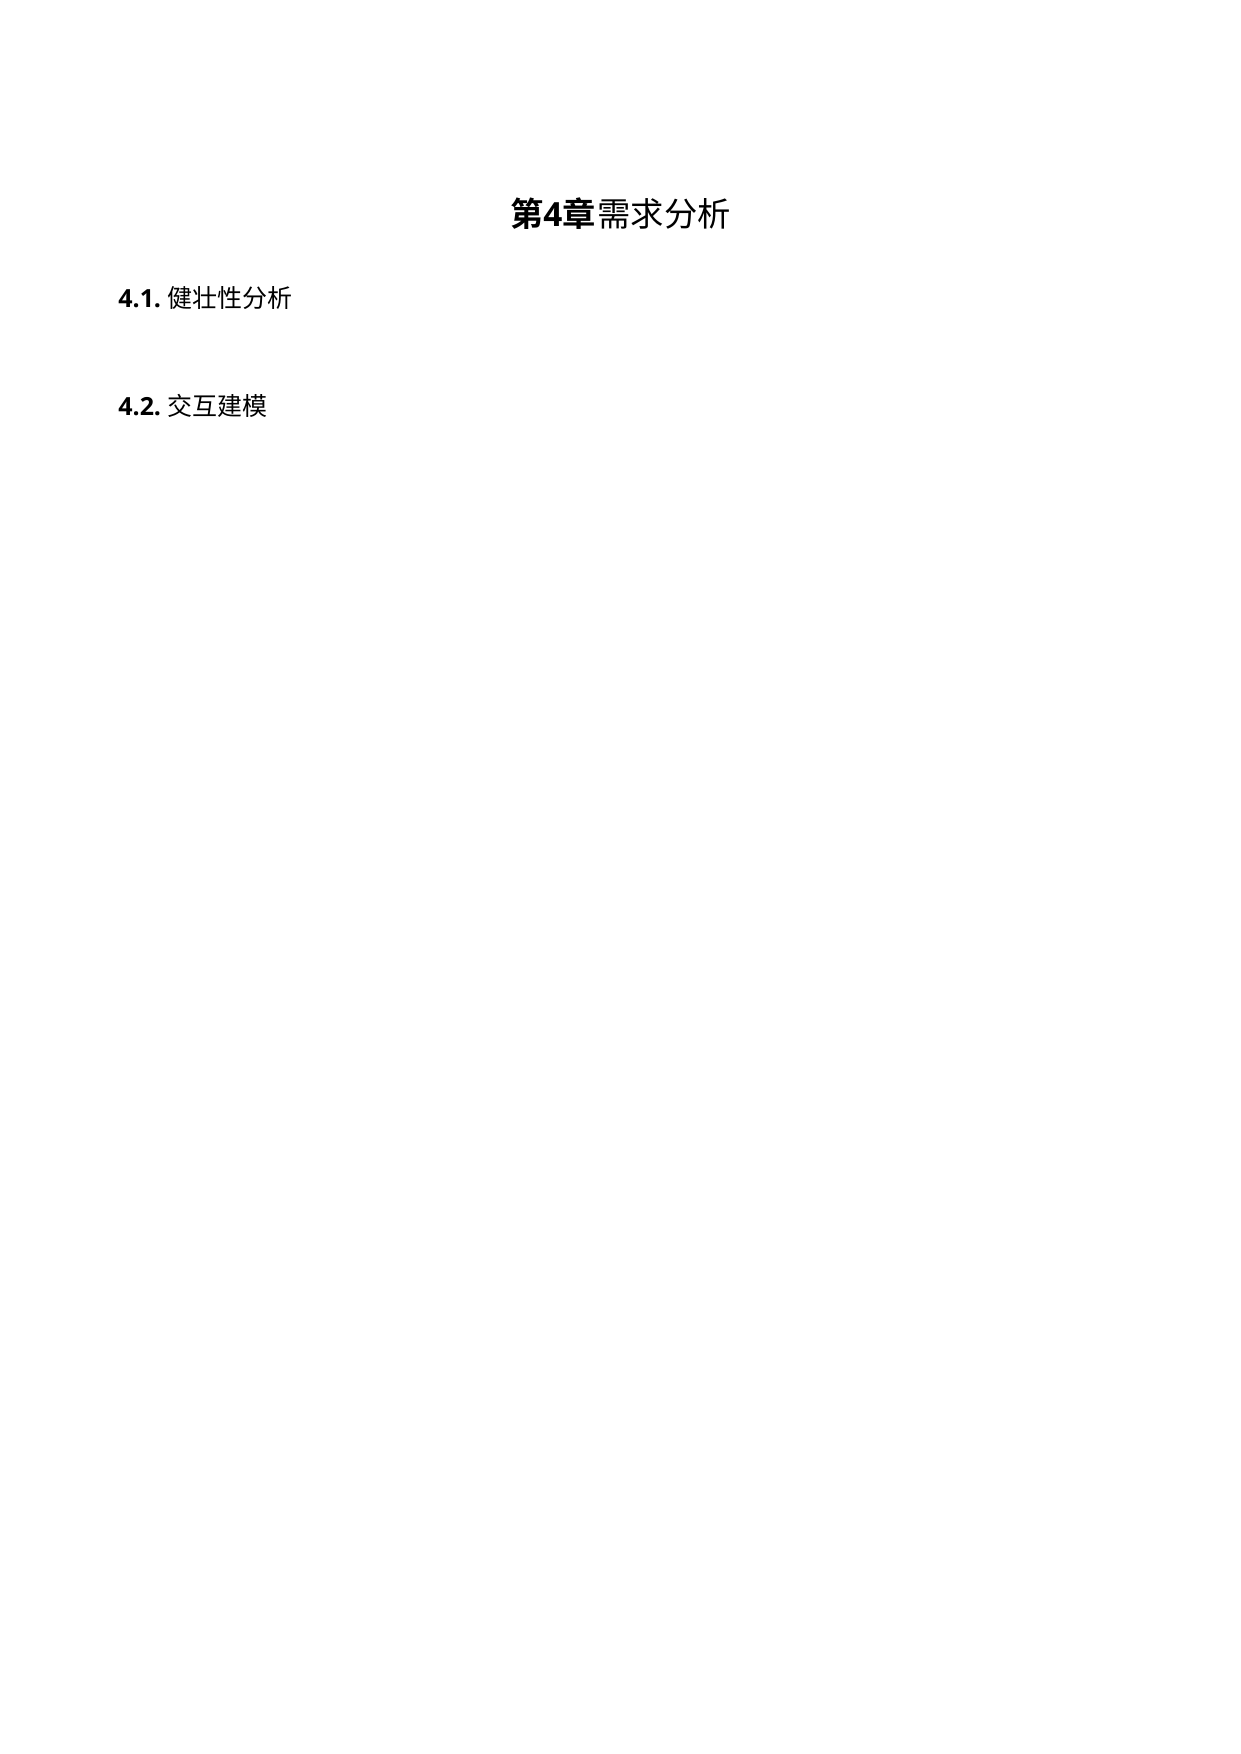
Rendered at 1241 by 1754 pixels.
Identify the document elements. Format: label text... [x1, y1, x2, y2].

subtitle 交互建模 [118, 387, 1122, 423]
subtitle 健壮性分析 [118, 278, 1122, 314]
subtitle 需求分析 [118, 188, 1122, 236]
